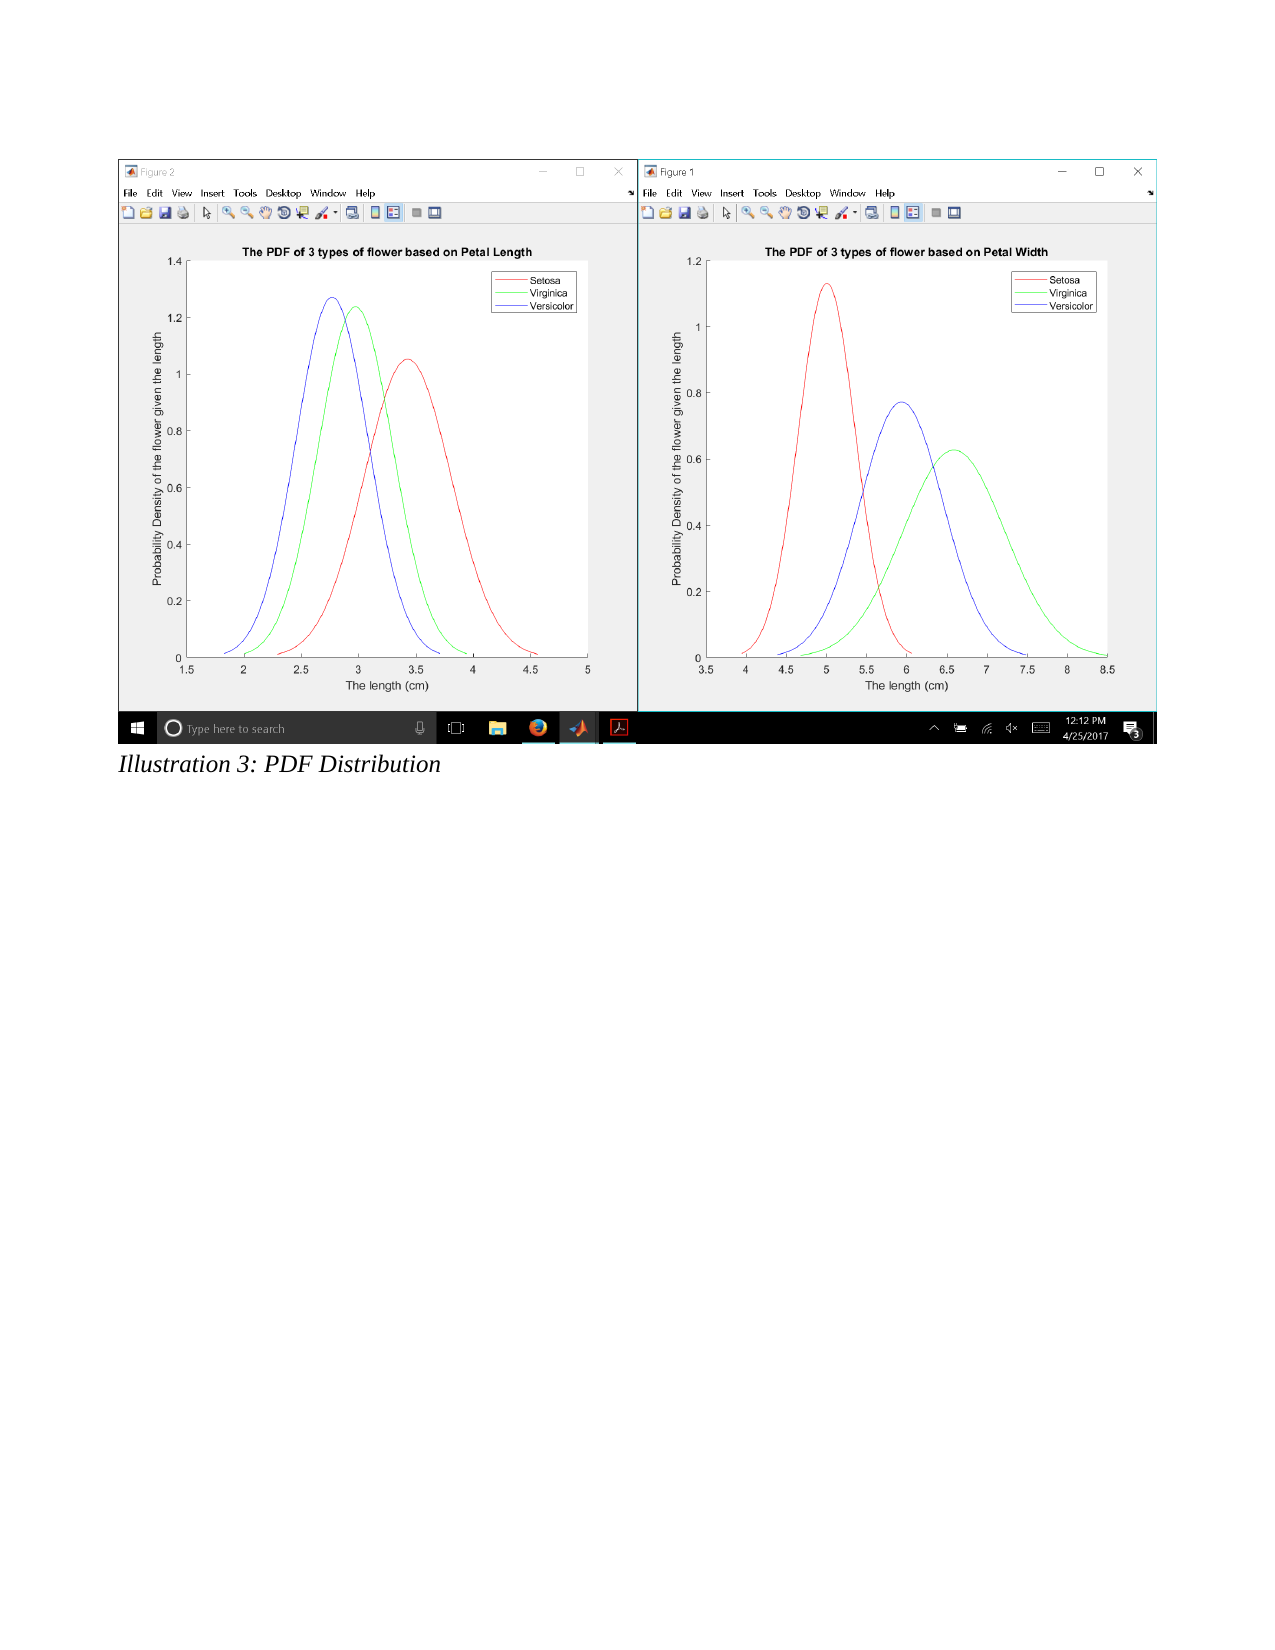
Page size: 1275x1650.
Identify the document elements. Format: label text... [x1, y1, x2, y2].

picture [118, 159, 1157, 744]
text Illustration 3: PDF Distribution [118, 744, 1157, 778]
